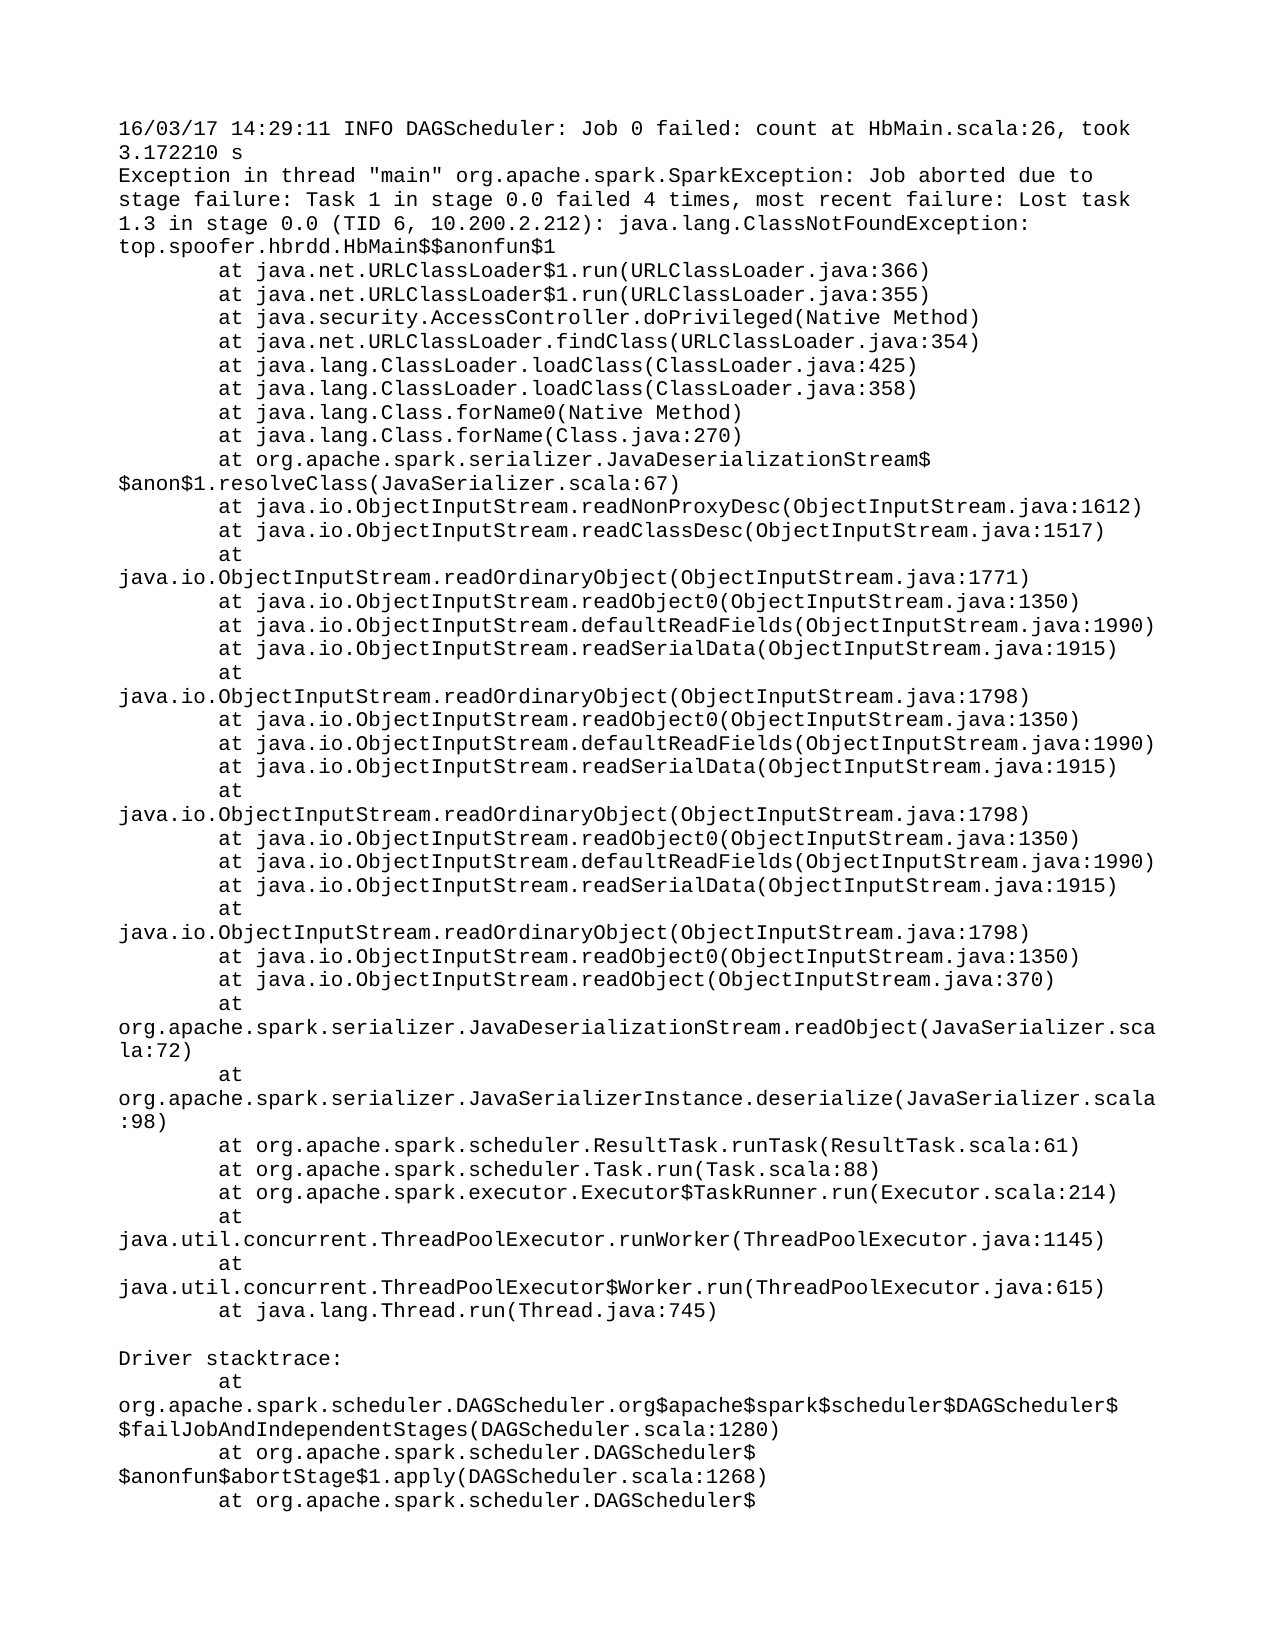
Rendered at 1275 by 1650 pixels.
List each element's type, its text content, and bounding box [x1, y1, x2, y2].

text at java.io.ObjectInputStream.readOrdinaryObject(ObjectInputStream.java:1798) [118, 898, 1157, 946]
text at java.io.ObjectInputStream.readObject0(ObjectInputStream.java:1350) [118, 946, 1157, 969]
text at org.apache.spark.executor.Executor$TaskRunner.run(Executor.scala:214) [118, 1182, 1157, 1206]
text at org.apache.spark.serializer.JavaSerializerInstance.deserialize(JavaSerializer.scala:98) [118, 1064, 1157, 1135]
text 16/03/17 14:29:11 INFO DAGScheduler: Job 0 failed: count at HbMain.scala:26, took 3.172210 s [118, 118, 1157, 165]
text at java.io.ObjectInputStream.defaultReadFields(ObjectInputStream.java:1990) [118, 615, 1157, 638]
text at java.io.ObjectInputStream.readObject0(ObjectInputStream.java:1350) [118, 827, 1157, 851]
text at org.apache.spark.serializer.JavaDeserializationStream.readObject(JavaSerializer.scala:72) [118, 993, 1157, 1064]
text at java.io.ObjectInputStream.readNonProxyDesc(ObjectInputStream.java:1612) [118, 496, 1157, 520]
text at java.io.ObjectInputStream.readOrdinaryObject(ObjectInputStream.java:1798) [118, 662, 1157, 709]
text at java.io.ObjectInputStream.readObject0(ObjectInputStream.java:1350) [118, 591, 1157, 615]
text at java.security.AccessController.doPrivileged(Native Method) [118, 307, 1157, 331]
text at java.io.ObjectInputStream.readSerialData(ObjectInputStream.java:1915) [118, 875, 1157, 898]
text at java.lang.ClassLoader.loadClass(ClassLoader.java:358) [118, 378, 1157, 402]
text at java.io.ObjectInputStream.readClassDesc(ObjectInputStream.java:1517) [118, 520, 1157, 544]
text at java.io.ObjectInputStream.readSerialData(ObjectInputStream.java:1915) [118, 757, 1157, 780]
text at java.net.URLClassLoader.findClass(URLClassLoader.java:354) [118, 331, 1157, 354]
text at java.lang.Class.forName(Class.java:270) [118, 426, 1157, 449]
text at java.net.URLClassLoader$1.run(URLClassLoader.java:355) [118, 284, 1157, 307]
text at java.io.ObjectInputStream.readOrdinaryObject(ObjectInputStream.java:1798) [118, 780, 1157, 827]
text at org.apache.spark.scheduler.DAGScheduler$ [118, 1489, 1157, 1513]
text at java.io.ObjectInputStream.readObject0(ObjectInputStream.java:1350) [118, 709, 1157, 733]
text at java.util.concurrent.ThreadPoolExecutor$Worker.run(ThreadPoolExecutor.java:615) [118, 1253, 1157, 1300]
text at java.io.ObjectInputStream.defaultReadFields(ObjectInputStream.java:1990) [118, 851, 1157, 875]
text at org.apache.spark.scheduler.DAGScheduler$$anonfun$abortStage$1.apply(DAGScheduler.scala:1268) [118, 1442, 1157, 1489]
text at java.io.ObjectInputStream.readOrdinaryObject(ObjectInputStream.java:1771) [118, 544, 1157, 591]
text at java.lang.Class.forName0(Native Method) [118, 402, 1157, 426]
text at java.lang.Thread.run(Thread.java:745) [118, 1300, 1157, 1324]
text at org.apache.spark.serializer.JavaDeserializationStream$$anon$1.resolveClass(JavaSerializer.scala:67) [118, 449, 1157, 496]
text at org.apache.spark.scheduler.ResultTask.runTask(ResultTask.scala:61) [118, 1135, 1157, 1158]
text at org.apache.spark.scheduler.Task.run(Task.scala:88) [118, 1158, 1157, 1182]
text at org.apache.spark.scheduler.DAGScheduler.org$apache$spark$scheduler$DAGScheduler$$failJobAndIndependentStages(DAGScheduler.scala:1280) [118, 1371, 1157, 1442]
text at java.io.ObjectInputStream.readObject(ObjectInputStream.java:370) [118, 969, 1157, 993]
text Exception in thread "main" org.apache.spark.SparkException: Job aborted due to stage failure: Task 1 in stage 0.0 failed 4 times, most recent failure: Lost task 1.3 in stage 0.0 (TID 6, 10.200.2.212): java.lang.ClassNotFoundException: top.spoofer.hbrdd.HbMain$$anonfun$1 [118, 165, 1157, 260]
text at java.lang.ClassLoader.loadClass(ClassLoader.java:425) [118, 354, 1157, 378]
text Driver stacktrace: [118, 1348, 1157, 1371]
text at java.net.URLClassLoader$1.run(URLClassLoader.java:366) [118, 260, 1157, 284]
text at java.util.concurrent.ThreadPoolExecutor.runWorker(ThreadPoolExecutor.java:1145) [118, 1206, 1157, 1253]
text at java.io.ObjectInputStream.defaultReadFields(ObjectInputStream.java:1990) [118, 733, 1157, 757]
text at java.io.ObjectInputStream.readSerialData(ObjectInputStream.java:1915) [118, 638, 1157, 662]
